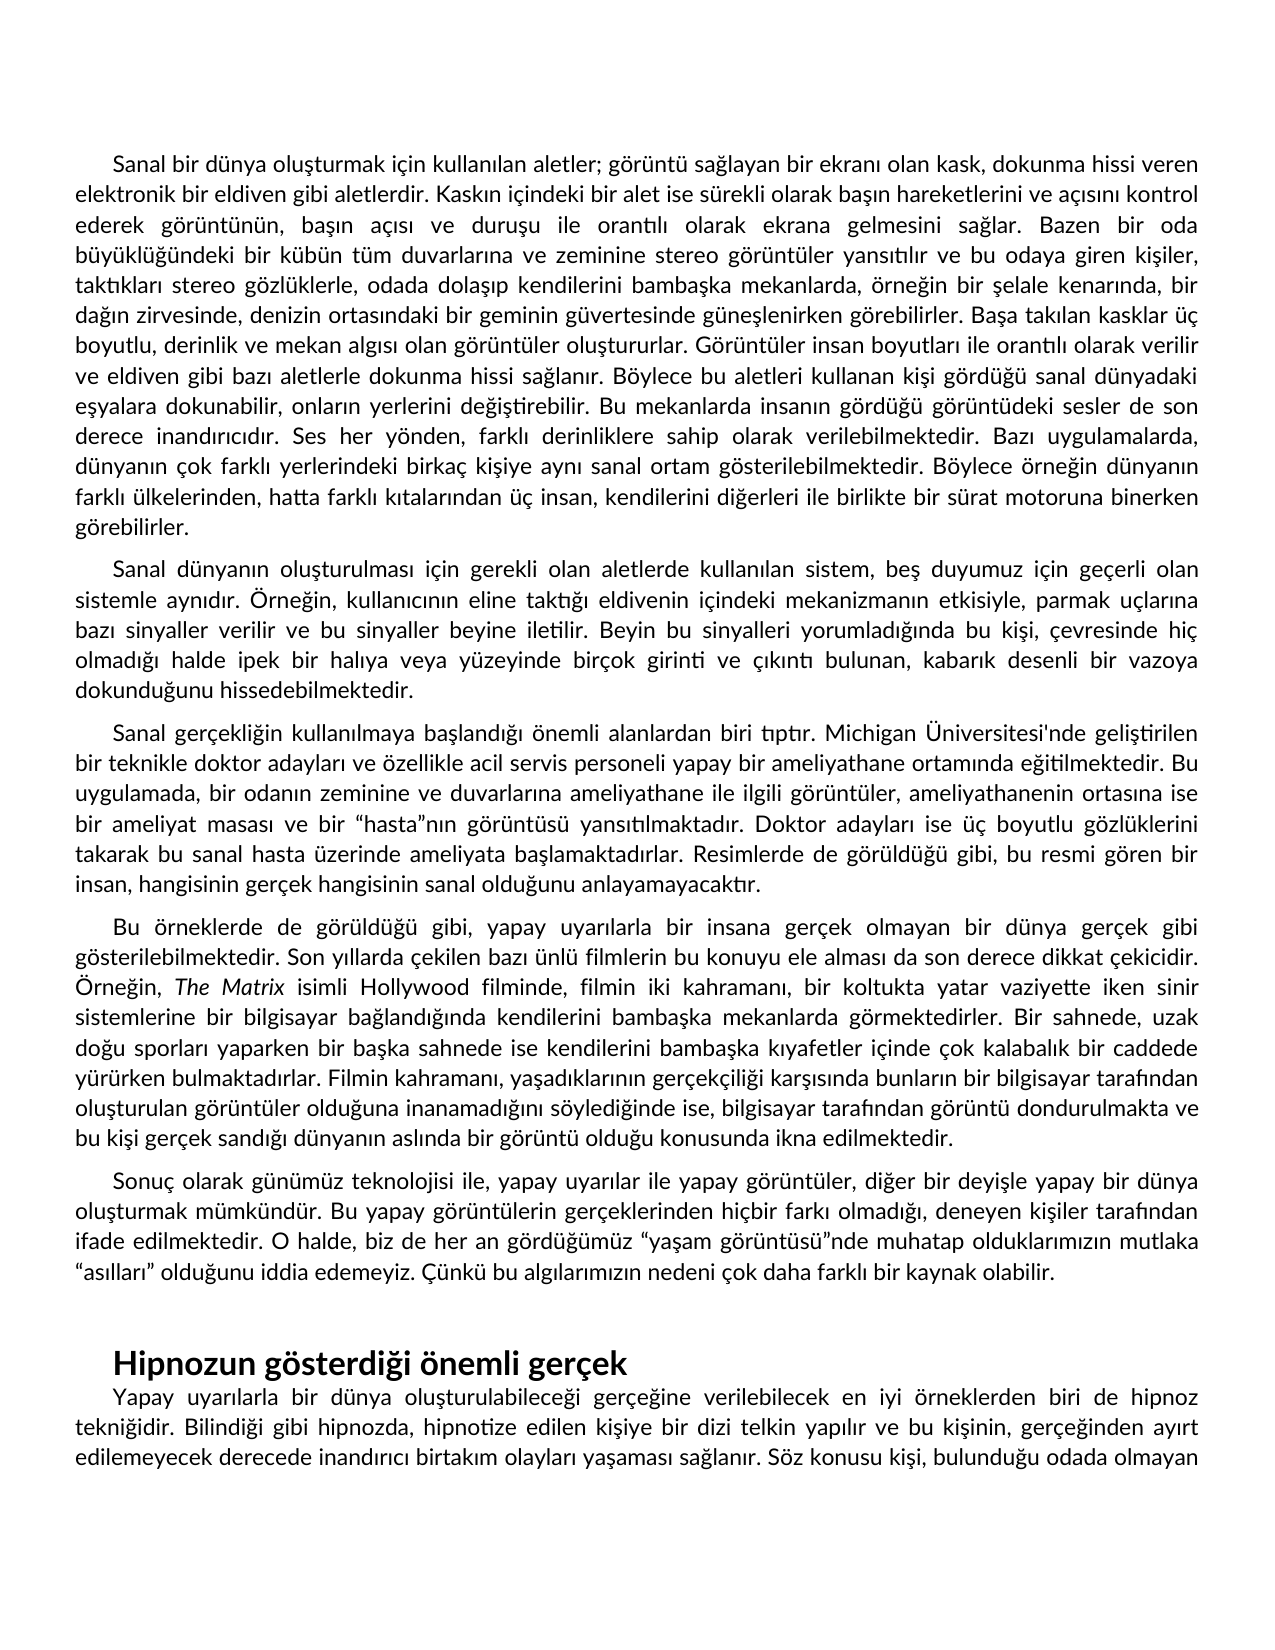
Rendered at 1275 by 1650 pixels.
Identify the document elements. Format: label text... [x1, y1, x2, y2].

text Bu örneklerde de görüldüğü gibi, yapay uyarılarla bir insana gerçek olmayan bir dünya gerçek gibi gösterilebilmektedir. Son yıllarda çekilen bazı ünlü filmlerin bu konuyu ele alması da son derece dikkat çekicidir. Örneğin, The Matrix isimli Hollywood filminde, filmin iki kahramanı, bir koltukta yatar vaziyette iken sinir sistemlerine bir bilgisayar bağlandığında kendilerini bambaşka mekanlarda görmektedirler. Bir sahnede, uzak doğu sporları yaparken bir başka sahnede ise kendilerini bambaşka kıyafetler içinde çok kalabalık bir caddede yürürken bulmaktadırlar. Filmin kahramanı, yaşadıklarının gerçekçiliği karşısında bunların bir bilgisayar tarafından oluşturulan görüntüler olduğuna inanamadığını söylediğinde ise, bilgisayar tarafından görüntü dondurulmakta ve bu kişi gerçek sandığı dünyanın aslında bir görüntü olduğu konusunda ikna edilmektedir. [75, 912, 1200, 1151]
text Sanal dünyanın oluşturulması için gerekli olan aletlerde kullanılan sistem, beş duyumuz için geçerli olan sistemle aynıdır. Örneğin, kullanıcının eline taktığı eldivenin içindeki mekanizmanın etkisiyle, parmak uçlarına bazı sinyaller verilir ve bu sinyaller beyine iletilir. Beyin bu sinyalleri yorumladığında bu kişi, çevresinde hiç olmadığı halde ipek bir halıya veya yüzeyinde birçok girinti ve çıkıntı bulunan, kabarık desenli bir vazoya dokunduğunu hissedebilmektedir. [75, 555, 1200, 703]
subtitle Hipnozun gösterdiği önemli gerçek [112, 1343, 1200, 1383]
text Sanal gerçekliğin kullanılmaya başlandığı önemli alanlardan biri tıptır. Michigan Üniversitesi'nde geliştirilen bir teknikle doktor adayları ve özellikle acil servis personeli yapay bir ameliyathane ortamında eğitilmektedir. Bu uygulamada, bir odanın zeminine ve duvarlarına ameliyathane ile ilgili görüntüler, ameliyathanenin ortasına ise bir ameliyat masası ve bir “hasta”nın görüntüsü yansıtılmaktadır. Doktor adayları ise üç boyutlu gözlüklerini takarak bu sanal hasta üzerinde ameliyata başlamaktadırlar. Resimlerde de görüldüğü gibi, bu resmi gören bir insan, hangisinin gerçek hangisinin sanal olduğunu anlayamayacaktır. [75, 719, 1200, 897]
text Sanal bir dünya oluşturmak için kullanılan aletler; görüntü sağlayan bir ekranı olan kask, dokunma hissi veren elektronik bir eldiven gibi aletlerdir. Kaskın içindeki bir alet ise sürekli olarak başın hareketlerini ve açısını kontrol ederek görüntünün, başın açısı ve duruşu ile orantılı olarak ekrana gelmesini sağlar. Bazen bir oda büyüklüğündeki bir kübün tüm duvarlarına ve zeminine stereo görüntüler yansıtılır ve bu odaya giren kişiler, taktıkları stereo gözlüklerle, odada dolaşıp kendilerini bambaşka mekanlarda, örneğin bir şelale kenarında, bir dağın zirvesinde, denizin ortasındaki bir geminin güvertesinde güneşlenirken görebilirler. Başa takılan kasklar üç boyutlu, derinlik ve mekan algısı olan görüntüler oluştururlar. Görüntüler insan boyutları ile orantılı olarak verilir ve eldiven gibi bazı aletlerle dokunma hissi sağlanır. Böylece bu aletleri kullanan kişi gördüğü sanal dünyadaki eşyalara dokunabilir, onların yerlerini değiştirebilir. Bu mekanlarda insanın gördüğü görüntüdeki sesler de son derece inandırıcıdır. Ses her yönden, farklı derinliklere sahip olarak verilebilmektedir. Bazı uygulamalarda, dünyanın çok farklı yerlerindeki birkaç kişiye aynı sanal ortam gösterilebilmektedir. Böylece örneğin dünyanın farklı ülkelerinden, hatta farklı kıtalarından üç insan, kendilerini diğerleri ile birlikte bir sürat motoruna binerken görebilirler. [75, 150, 1200, 540]
text Yapay uyarılarla bir dünya oluşturulabileceği gerçeğine verilebilecek en iyi örneklerden biri de hipnoz tekniğidir. Bilindiği gibi hipnozda, hipnotize edilen kişiye bir dizi telkin yapılır ve bu kişinin, gerçeğinden ayırt edilemeyecek derecede inandırıcı birtakım olayları yaşaması sağlanır. Söz konusu kişi, bulunduğu odada olmayan [75, 1383, 1200, 1471]
text Sonuç olarak günümüz teknolojisi ile, yapay uyarılar ile yapay görüntüler, diğer bir deyişle yapay bir dünya oluşturmak mümkündür. Bu yapay görüntülerin gerçeklerinden hiçbir farkı olmadığı, deneyen kişiler tarafından ifade edilmektedir. O halde, biz de her an gördüğümüz “yaşam görüntüsü”nde muhatap olduklarımızın mutlaka “asılları” olduğunu iddia edemeyiz. Çünkü bu algılarımızın nedeni çok daha farklı bir kaynak olabilir. [75, 1167, 1200, 1285]
